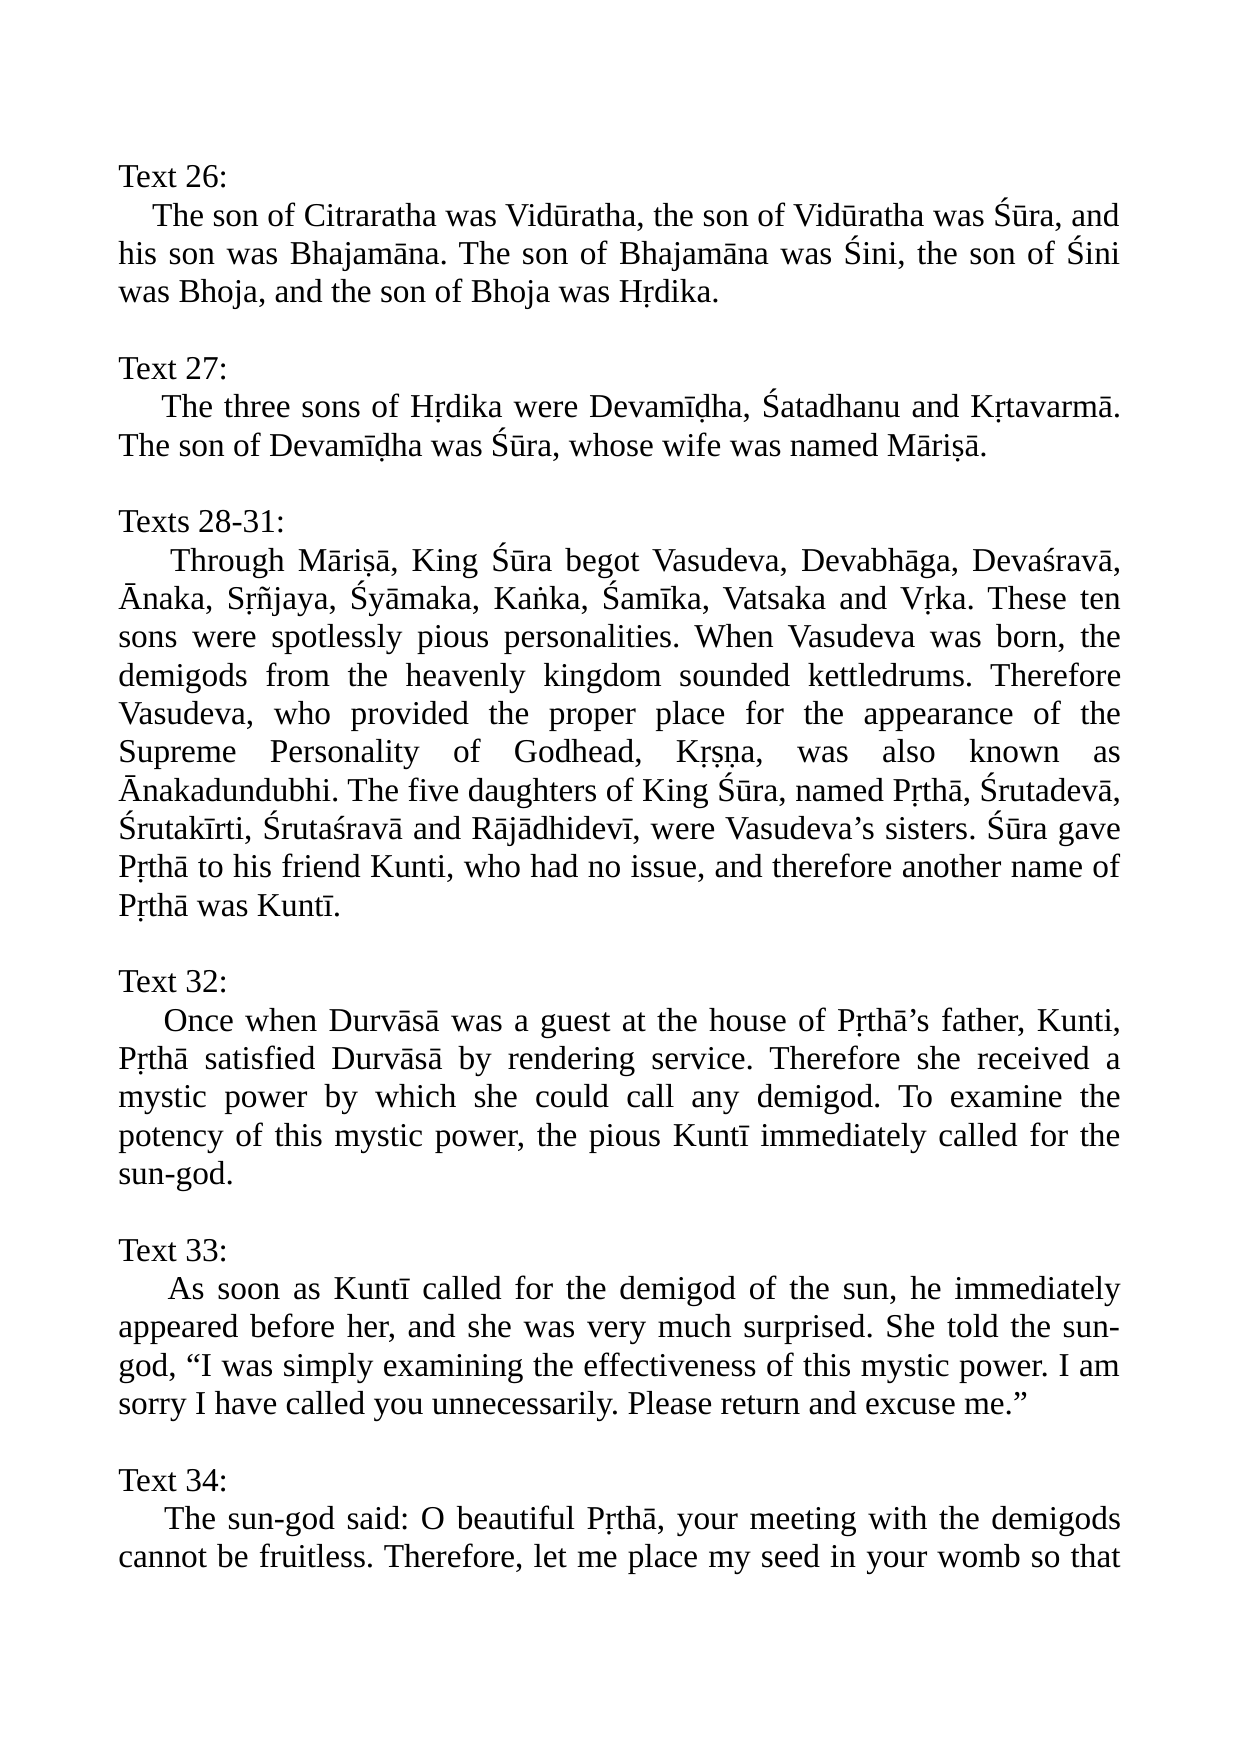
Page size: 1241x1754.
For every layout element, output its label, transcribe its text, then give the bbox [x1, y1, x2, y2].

text Through Māriṣā, King Śūra begot Vasudeva, Devabhāga, Devaśravā, Ānaka, Sṛñjaya, Śyāmaka, Kaṅka, Śamīka, Vatsaka and Vṛka. These ten sons were spotlessly pious personalities. When Vasudeva was born, the demigods from the heavenly kingdom sounded kettledrums. Therefore Vasudeva, who provided the proper place for the appearance of the Supreme Personality of Godhead, Kṛṣṇa, was also known as Ānakadundubhi. The five daughters of King Śūra, named Pṛthā, Śrutadevā, Śrutakīrti, Śrutaśravā and Rājādhidevī, were Vasudeva’s sisters. Śūra gave Pṛthā to his friend Kunti, who had no issue, and therefore another name of Pṛthā was Kuntī. [118, 540, 1122, 923]
text Text 34: [118, 1460, 1122, 1498]
text Once when Durvāsā was a guest at the house of Pṛthā’s father, Kunti, Pṛthā satisfied Durvāsā by rendering service. Therefore she received a mystic power by which she could call any demigod. To examine the potency of this mystic power, the pious Kuntī immediately called for the sun-god. [118, 1000, 1122, 1191]
text The sun-god said: O beautiful Pṛthā, your meeting with the demigods cannot be fruitless. Therefore, let me place my seed in your womb so that [118, 1498, 1122, 1575]
text The son of Citraratha was Vidūratha, the son of Vidūratha was Śūra, and his son was Bhajamāna. The son of Bhajamāna was Śini, the son of Śini was Bhoja, and the son of Bhoja was Hṛdika. [118, 195, 1122, 310]
text Text 26: [118, 156, 1122, 195]
text As soon as Kuntī called for the demigod of the sun, he immediately appeared before her, and she was very much surprised. She told the sun-god, “I was simply examining the effectiveness of this mystic power. I am sorry I have called you unnecessarily. Please return and excuse me.” [118, 1268, 1122, 1421]
text Texts 28-31: [118, 501, 1122, 540]
text The three sons of Hṛdika were Devamīḍha, Śatadhanu and Kṛtavarmā. The son of Devamīḍha was Śūra, whose wife was named Māriṣā. [118, 386, 1122, 463]
text Text 32: [118, 961, 1122, 1000]
text Text 27: [118, 348, 1122, 386]
text Text 33: [118, 1230, 1122, 1268]
